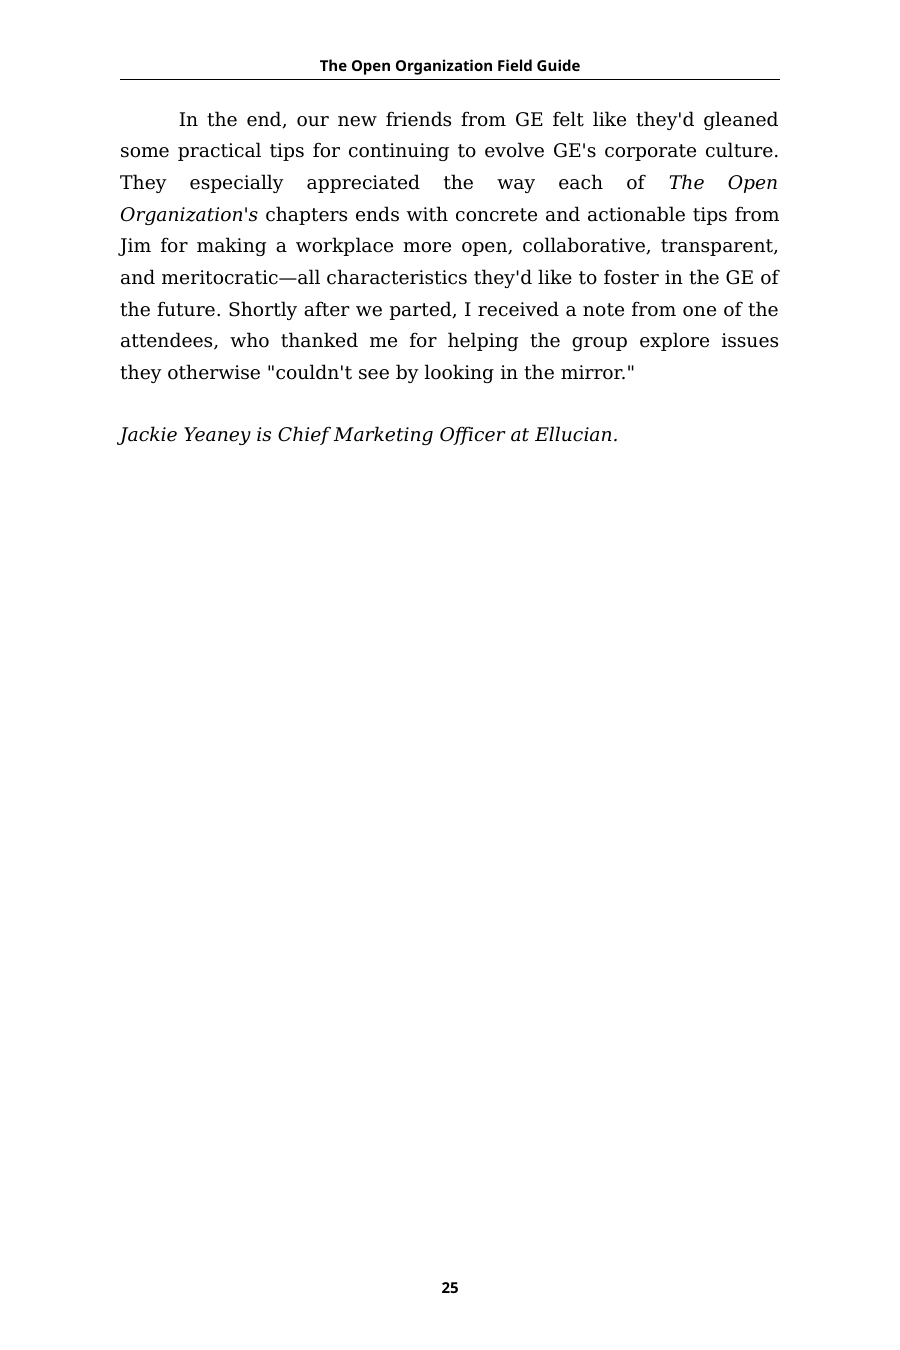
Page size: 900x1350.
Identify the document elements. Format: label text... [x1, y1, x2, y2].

text Jackie Yeaney is Chief Marketing Officer at Ellucian. [120, 423, 780, 445]
text In the end, our new friends from GE felt like they'd gleaned some practical tips for continuing to evolve GE's corporate culture. They especially appreciated the way each of The Open Organization's chapters ends with concrete and actionable tips from Jim for making a workplace more open, collaborative, transparent, and meritocratic—all characteristics they'd like to foster in the GE of the future. Shortly after we parted, I received a note from one of the attendees, who thanked me for helping the group explore issues they otherwise "couldn't see by looking in the mirror." [120, 108, 780, 384]
